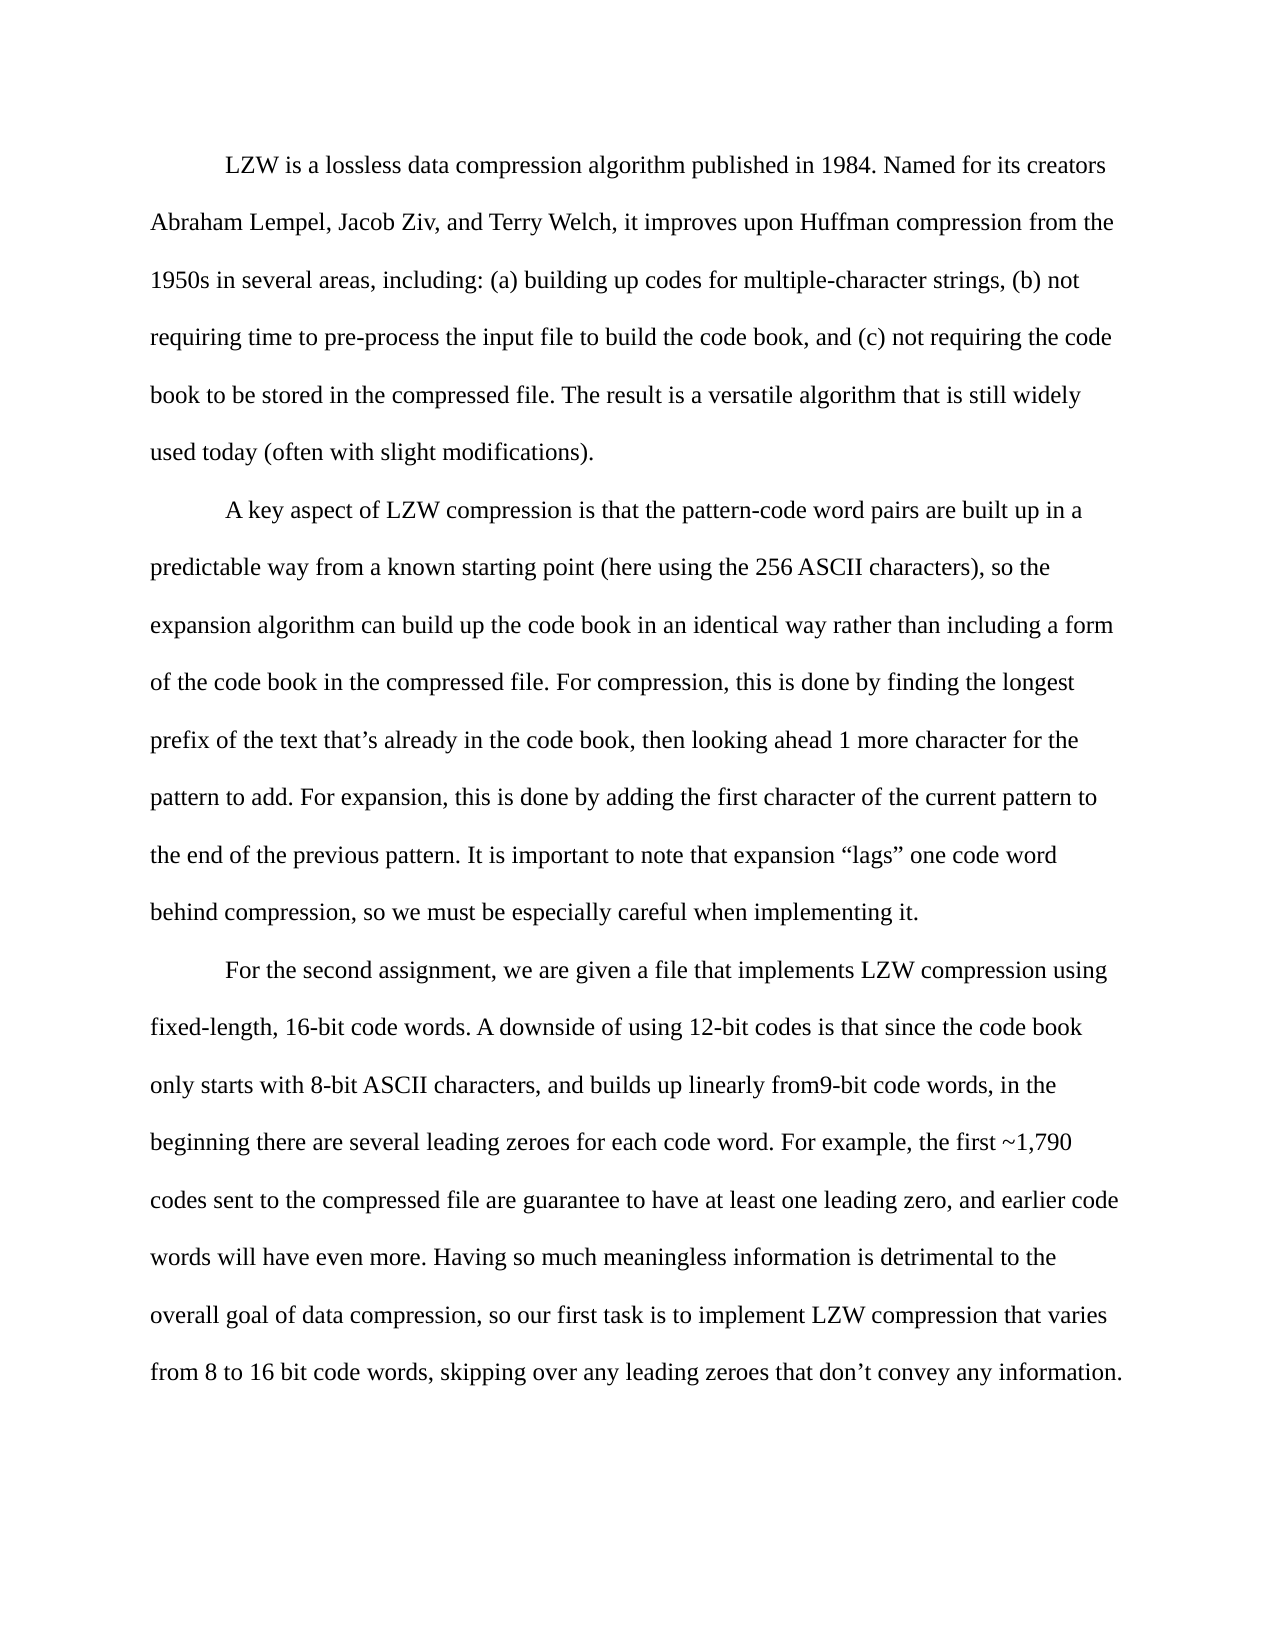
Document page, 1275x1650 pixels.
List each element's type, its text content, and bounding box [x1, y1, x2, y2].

text For the second assignment, we are given a file that implements LZW compression using fixed-length, 16-bit code words. A downside of using 12-bit codes is that since the code book only starts with 8-bit ASCII characters, and builds up linearly from9-bit code words, in the beginning there are several leading zeroes for each code word. For example, the first ~1,790 codes sent to the compressed file are guarantee to have at least one leading zero, and earlier code words will have even more. Having so much meaningless information is detrimental to the overall goal of data compression, so our first task is to implement LZW compression that varies from 8 to 16 bit code words, skipping over any leading zeroes that don’t convey any information. [150, 955, 1125, 1386]
text LZW is a lossless data compression algorithm published in 1984. Named for its creators Abraham Lempel, Jacob Ziv, and Terry Welch, it improves upon Huffman compression from the 1950s in several areas, including: (a) building up codes for multiple-character strings, (b) not requiring time to pre-process the input file to build the code book, and (c) not requiring the code book to be stored in the compressed file. The result is a versatile algorithm that is still widely used today (often with slight modifications). [150, 150, 1125, 466]
text A key aspect of LZW compression is that the pattern-code word pairs are built up in a predictable way from a known starting point (here using the 256 ASCII characters), so the expansion algorithm can build up the code book in an identical way rather than including a form of the code book in the compressed file. For compression, this is done by finding the longest prefix of the text that’s already in the code book, then looking ahead 1 more character for the pattern to add. For expansion, this is done by adding the first character of the current pattern to the end of the previous pattern. It is important to note that expansion “lags” one code word behind compression, so we must be especially careful when implementing it. [150, 495, 1125, 926]
